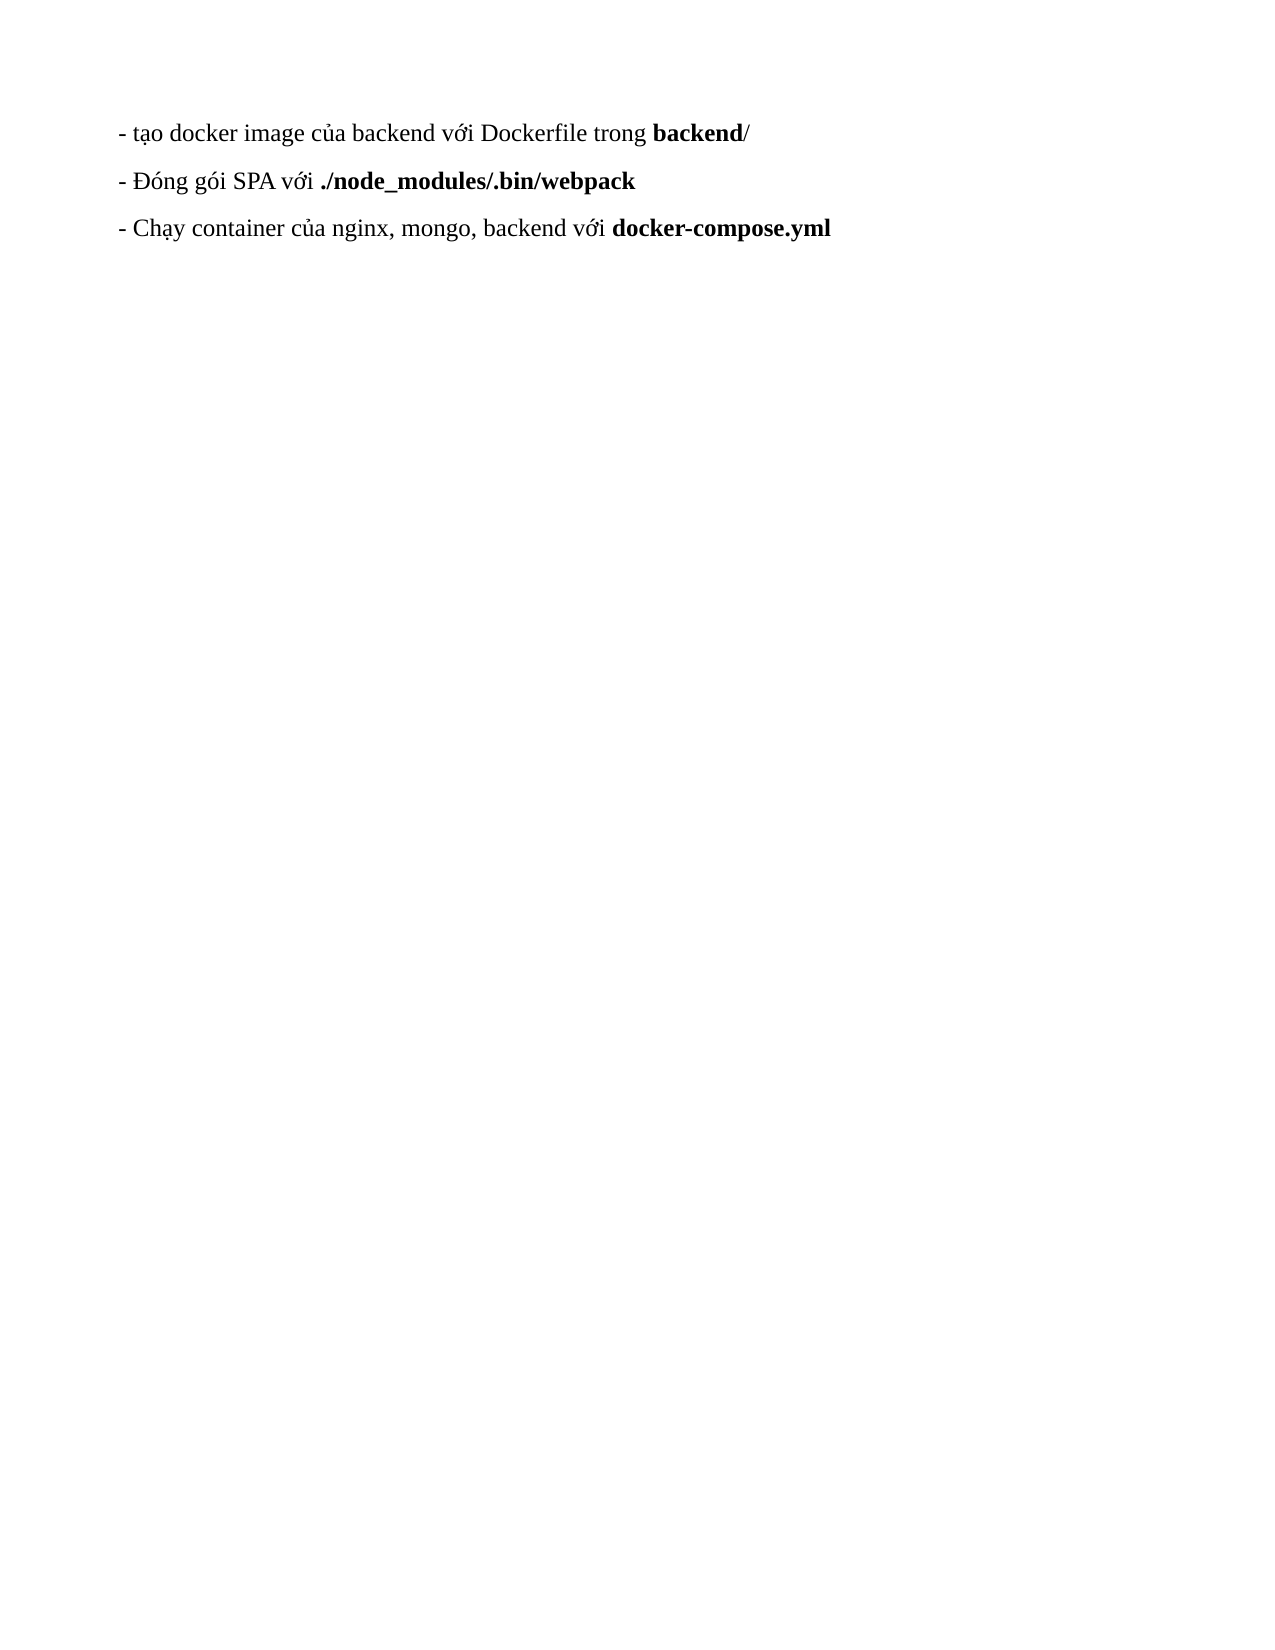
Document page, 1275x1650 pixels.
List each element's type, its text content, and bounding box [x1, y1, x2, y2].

text - Chạy container của nginx, mongo, backend với docker-compose.yml [118, 213, 1157, 242]
text - tạo docker image của backend với Dockerfile trong backend/ [118, 118, 1157, 147]
text - Đóng gói SPA với ./node_modules/.bin/webpack [118, 166, 1157, 194]
